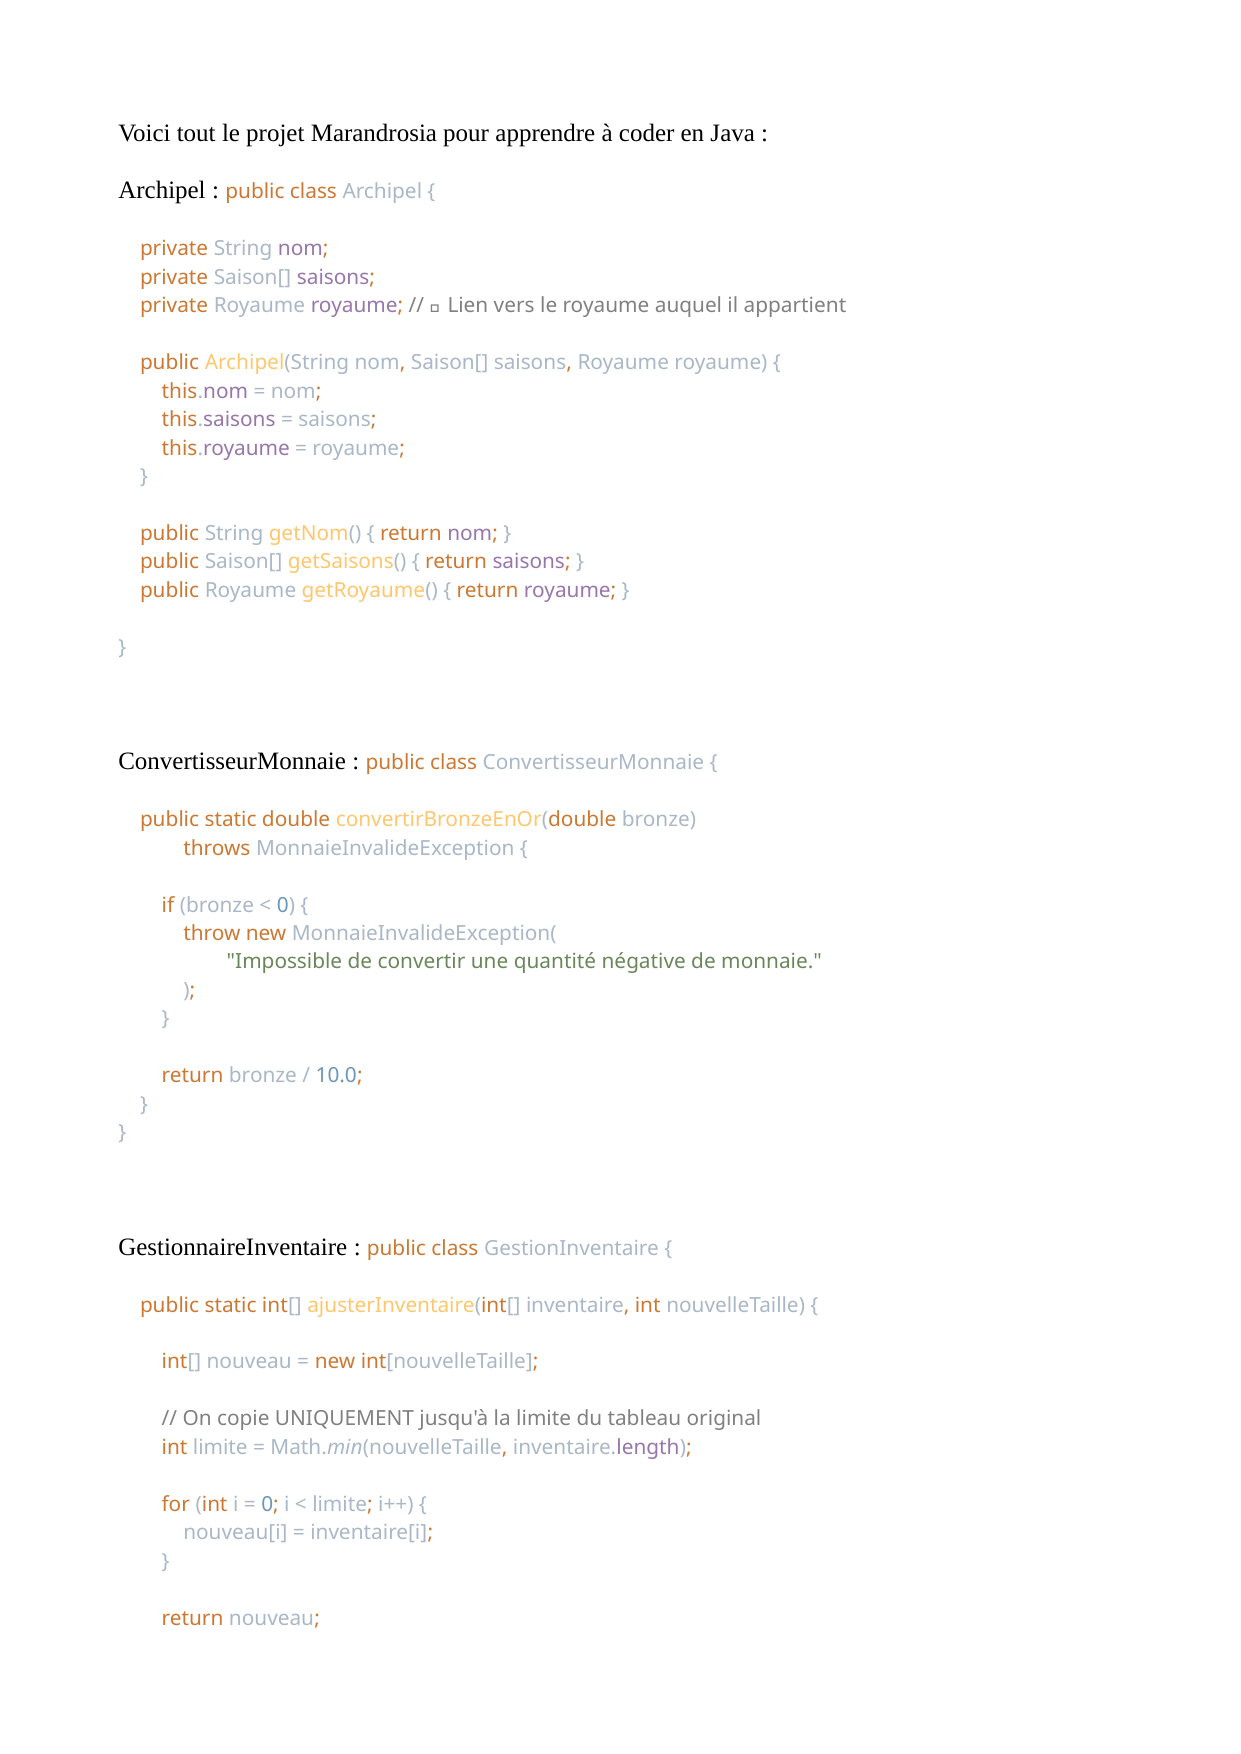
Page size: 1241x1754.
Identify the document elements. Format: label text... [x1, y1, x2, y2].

text Voici tout le projet Marandrosia pour apprendre à coder en Java : [118, 118, 1122, 147]
text GestionnaireInventaire : public class GestionInventaire { public static int[] ajusterInventaire(int[] inventaire, int nouvelleTaille) { int[] nouveau = new int[nouvelleTaille]; // On copie UNIQUEMENT jusqu'à la limite du tableau original int limite = Math.min(nouvelleTaille, inventaire.length); for (int i = 0; i < limite; i++) { nouveau[i] = inventaire[i]; } return nouveau; [118, 1232, 1122, 1631]
text ConvertisseurMonnaie : public class ConvertisseurMonnaie { public static double convertirBronzeEnOr(double bronze) throws MonnaieInvalideException { if (bronze < 0) { throw new MonnaieInvalideException( "Impossible de convertir une quantité négative de monnaie." ); } return bronze / 10.0; } } [118, 746, 1122, 1174]
text Archipel : public class Archipel { private String nom; private Saison[] saisons; private Royaume royaume; // 🔥 Lien vers le royaume auquel il appartient public Archipel(String nom, Saison[] saisons, Royaume royaume) { this.nom = nom; this.saisons = saisons; this.royaume = royaume; } public String getNom() { return nom; } public Saison[] getSaisons() { return saisons; } public Royaume getRoyaume() { return royaume; } } [118, 176, 1122, 689]
